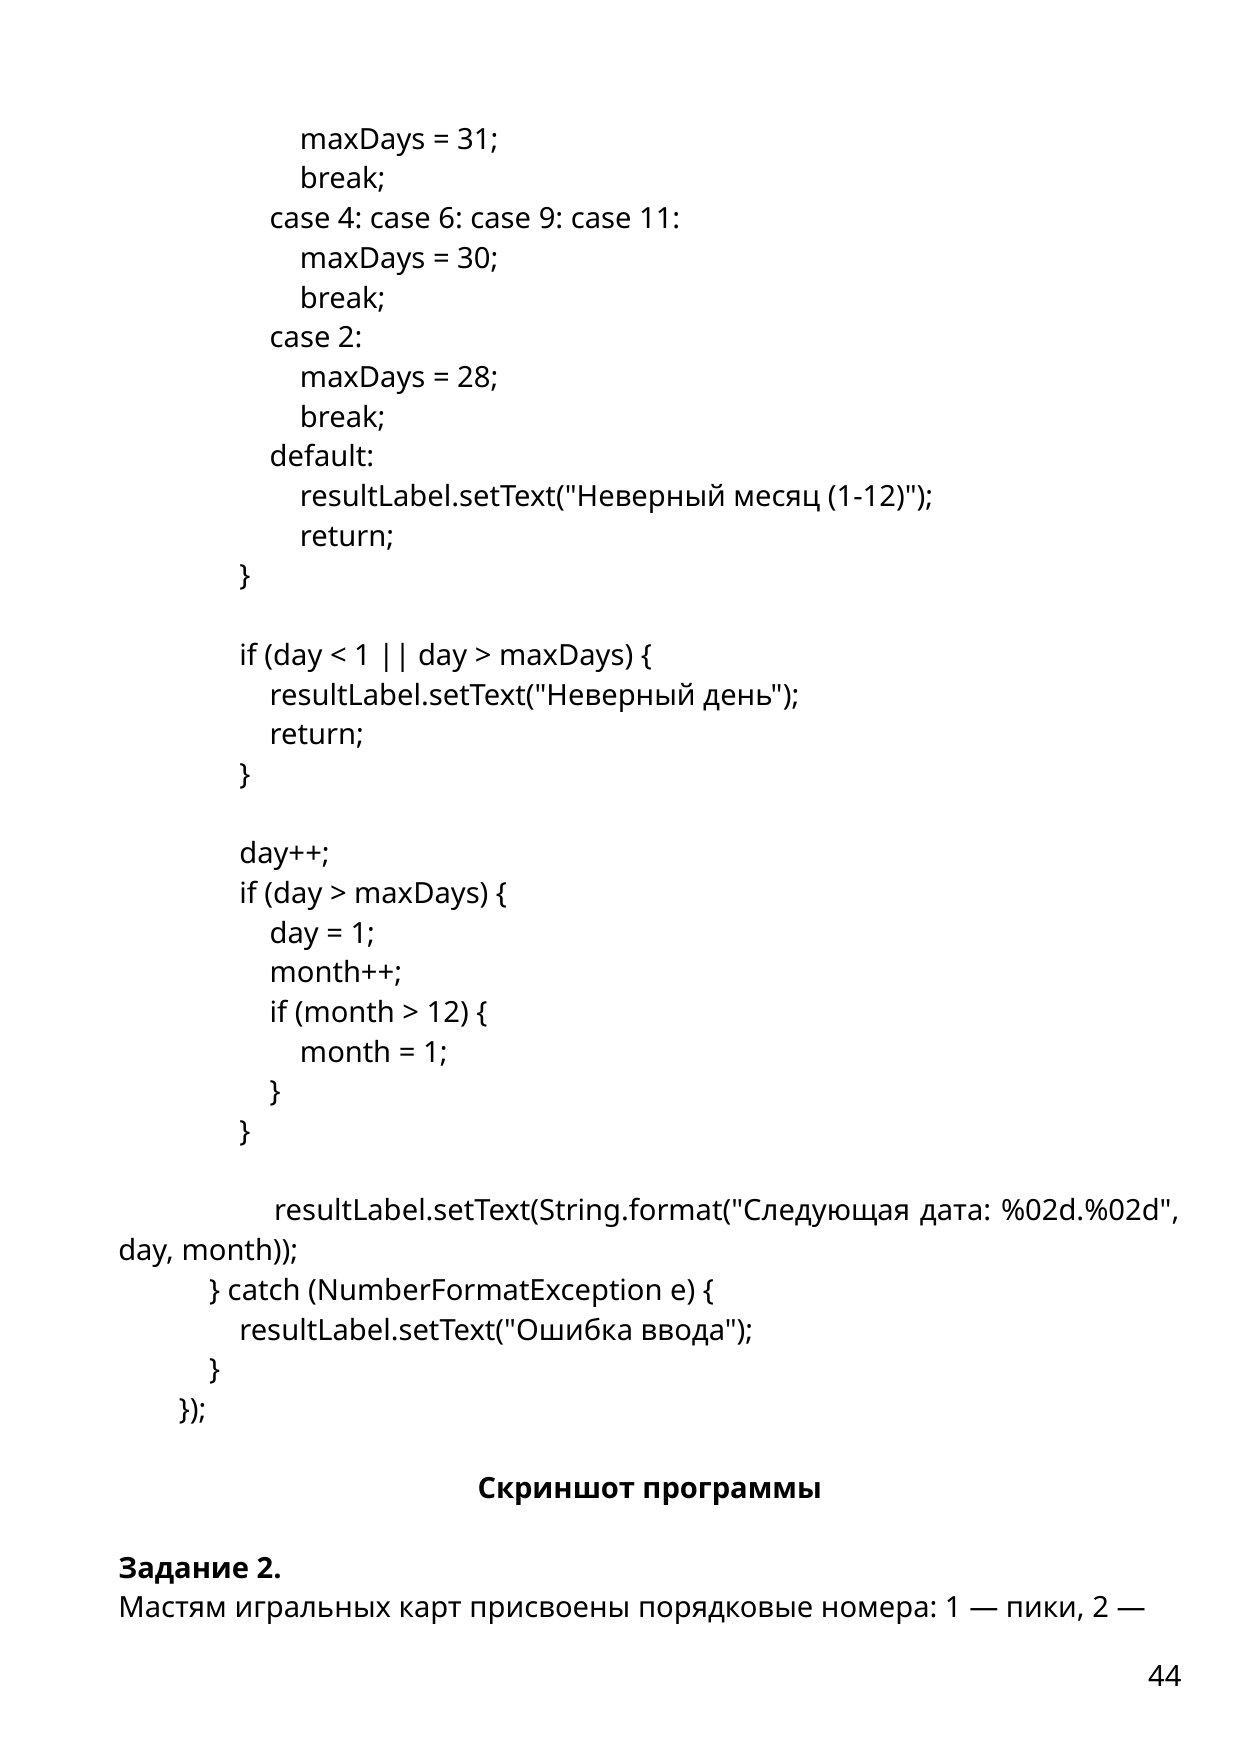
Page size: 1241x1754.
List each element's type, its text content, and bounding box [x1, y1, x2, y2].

text if (day > maxDays) { [118, 872, 1181, 912]
text case 4: case 6: case 9: case 11: [118, 197, 1181, 237]
text } catch (NumberFormatException e) { [118, 1269, 1181, 1309]
text } [118, 1071, 1181, 1110]
text resultLabel.setText("Ошибка ввода"); [118, 1309, 1181, 1348]
text maxDays = 31; [118, 118, 1181, 158]
text }); [118, 1388, 1181, 1428]
text if (day < 1 || day > maxDays) { [118, 634, 1181, 674]
text default: [118, 436, 1181, 475]
text case 2: [118, 317, 1181, 356]
text } [118, 1110, 1181, 1150]
text month = 1; [118, 1031, 1181, 1071]
text Задание 2. [118, 1547, 1181, 1587]
text Скриншот программы [118, 1467, 1181, 1507]
text } [118, 1348, 1181, 1388]
text } [118, 555, 1181, 594]
text month++; [118, 952, 1181, 991]
text break; [118, 158, 1181, 197]
text day++; [118, 832, 1181, 872]
text Мастям игральных карт присвоены порядковые номера: 1 — пики, 2 — [118, 1587, 1181, 1626]
text return; [118, 713, 1181, 753]
text break; [118, 277, 1181, 317]
text resultLabel.setText("Неверный день"); [118, 674, 1181, 713]
text maxDays = 28; [118, 356, 1181, 396]
text return; [118, 515, 1181, 555]
text break; [118, 396, 1181, 436]
text if (month > 12) { [118, 991, 1181, 1031]
text resultLabel.setText("Неверный месяц (1-12)"); [118, 475, 1181, 515]
text day = 1; [118, 912, 1181, 952]
text } [118, 753, 1181, 793]
text resultLabel.setText(String.format("Следующая дата: %02d.%02d", day, month)); [118, 1190, 1181, 1269]
text maxDays = 30; [118, 237, 1181, 277]
